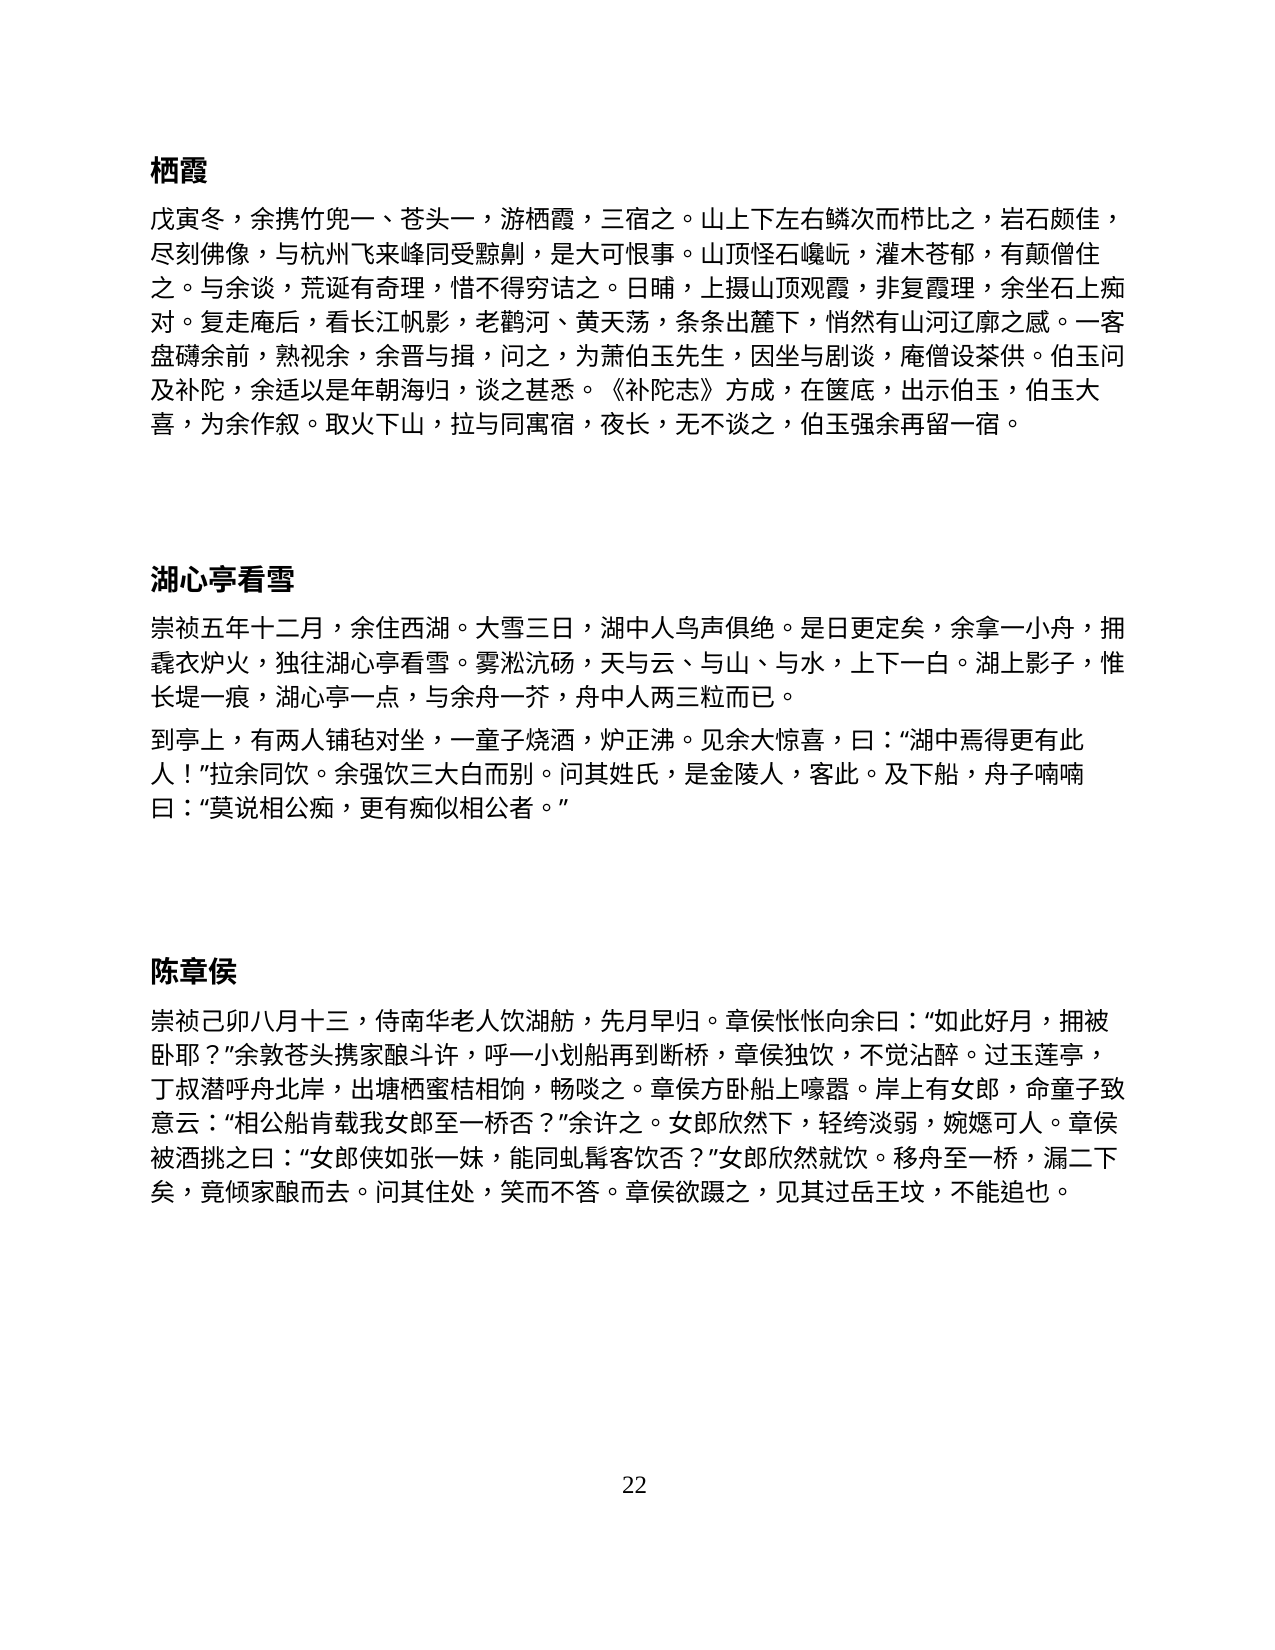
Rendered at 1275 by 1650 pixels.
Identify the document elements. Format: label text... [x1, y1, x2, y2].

text 到亭上，有两人铺毡对坐，一童子烧酒，炉正沸。见余大惊喜，曰：“湖中焉得更有此人！”拉余同饮。余强饮三大白而别。问其姓氏，是金陵人，客此。及下船，舟子喃喃曰：“莫说相公痴，更有痴似相公者。” [150, 722, 1125, 824]
subtitle 湖心亭看雪 [150, 559, 1125, 599]
subtitle 陈章侯 [150, 952, 1125, 991]
text 崇祯五年十二月，余住西湖。大雪三日，湖中人鸟声俱绝。是日更定矣，余拿一小舟，拥毳衣炉火，独往湖心亭看雪。雾淞沆砀，天与云、与山、与水，上下一白。湖上影子，惟长堤一痕，湖心亭一点，与余舟一芥，舟中人两三粒而已。 [150, 611, 1125, 713]
text 戊寅冬，余携竹兜一、苍头一，游栖霞，三宿之。山上下左右鳞次而栉比之，岩石颇佳，尽刻佛像，与杭州飞来峰同受黥劓，是大可恨事。山顶怪石巉岏，灌木苍郁，有颠僧住之。与余谈，荒诞有奇理，惜不得穷诘之。日晡，上摄山顶观霞，非复霞理，余坐石上痴对。复走庵后，看长江帆影，老鹳河、黄天荡，条条出麓下，悄然有山河辽廓之感。一客盘礴余前，熟视余，余晋与揖，问之，为萧伯玉先生，因坐与剧谈，庵僧设茶供。伯玉问及补陀，余适以是年朝海归，谈之甚悉。《补陀志》方成，在箧底，出示伯玉，伯玉大喜，为余作叙。取火下山，拉与同寓宿，夜长，无不谈之，伯玉强余再留一宿。 [150, 202, 1125, 441]
subtitle 栖霞 [150, 150, 1125, 190]
text 崇祯己卯八月十三，侍南华老人饮湖舫，先月早归。章侯怅怅向余曰：“如此好月，拥被卧耶？”余敦苍头携家酿斗许，呼一小划船再到断桥，章侯独饮，不觉沾醉。过玉莲亭，丁叔潜呼舟北岸，出塘栖蜜桔相饷，畅啖之。章侯方卧船上嚎嚣。岸上有女郎，命童子致意云：“相公船肯载我女郎至一桥否？”余许之。女郎欣然下，轻绔淡弱，婉嫕可人。章侯被酒挑之曰：“女郎侠如张一妹，能同虬髯客饮否？”女郎欣然就饮。移舟至一桥，漏二下矣，竟倾家酿而去。问其住处，笑而不答。章侯欲蹑之，见其过岳王坟，不能追也。 [150, 1004, 1125, 1208]
